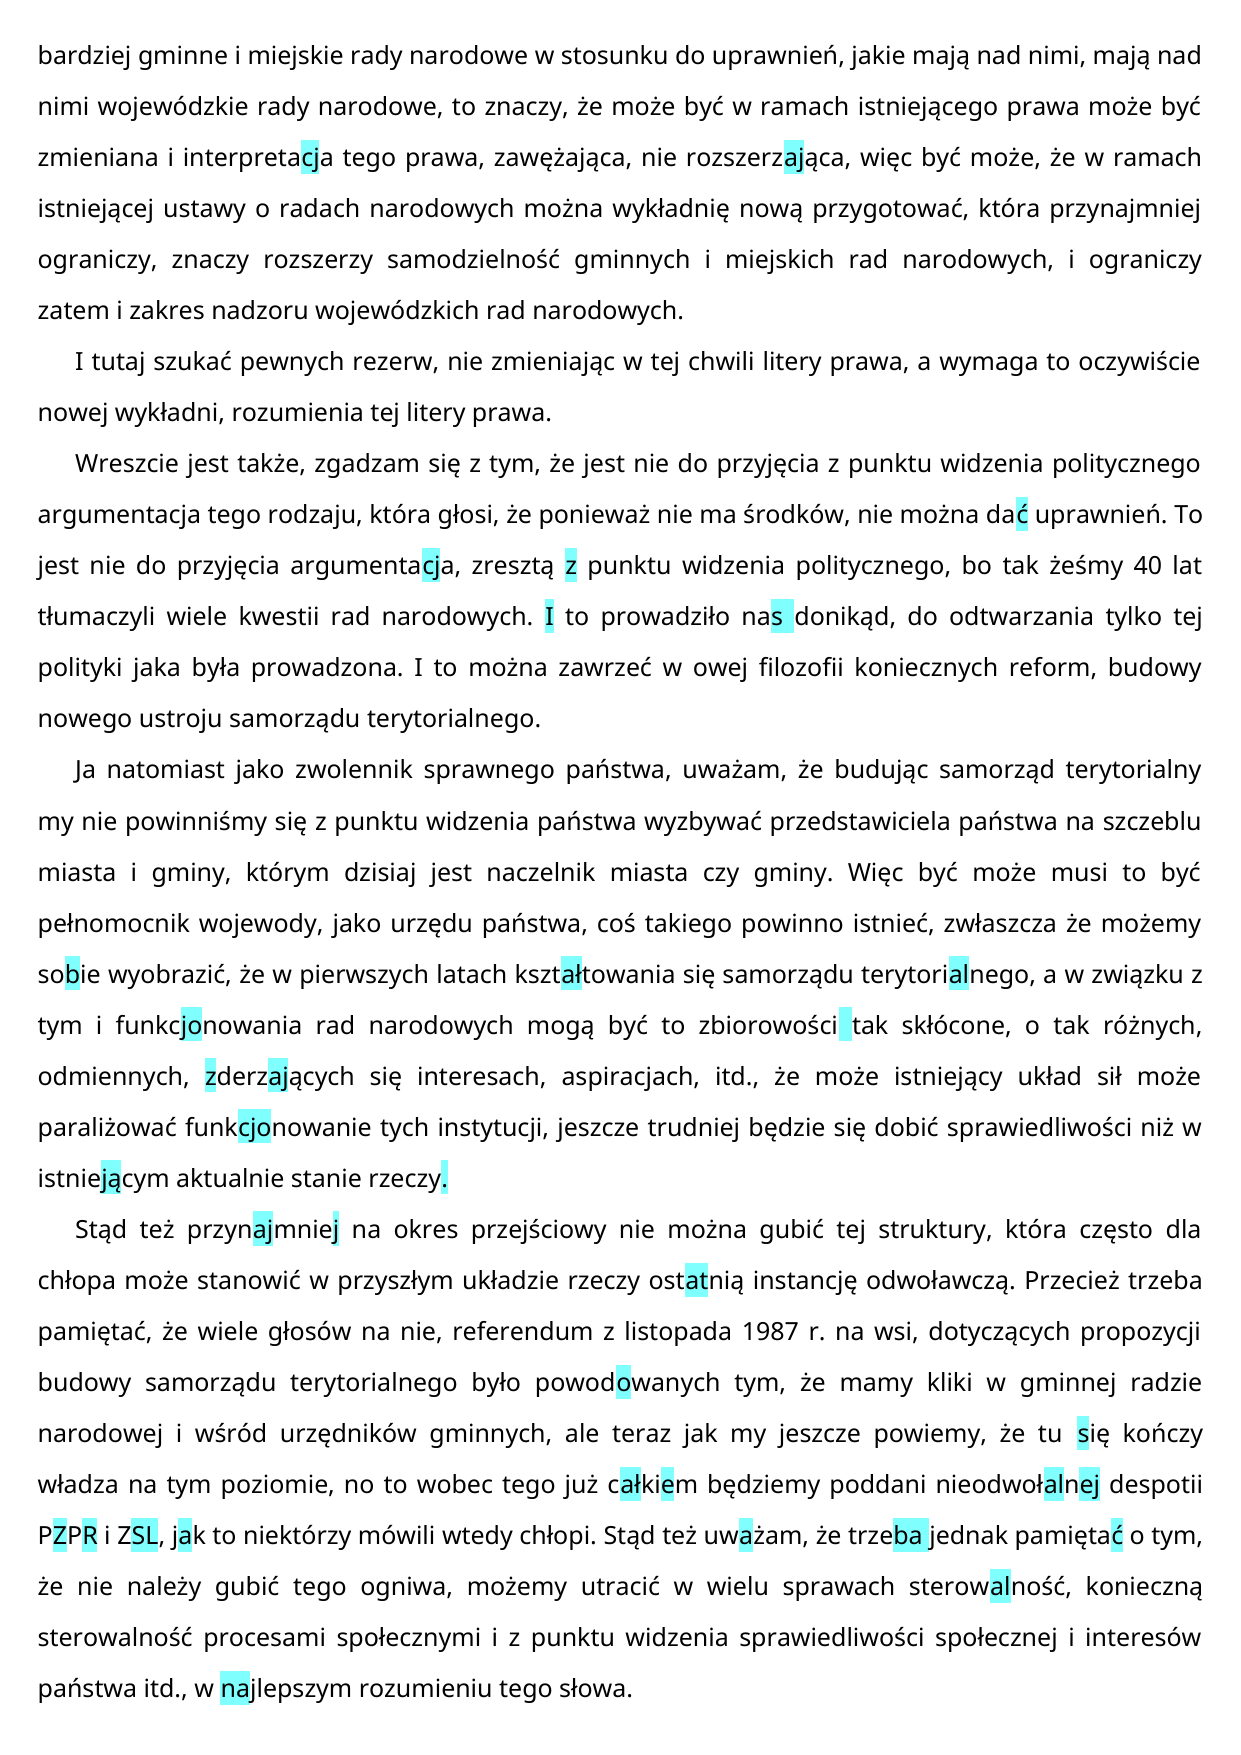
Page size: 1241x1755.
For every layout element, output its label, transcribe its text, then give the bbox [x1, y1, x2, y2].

text bardziej gminne i miejskie rady narodowe w stosunku do uprawnień, jakie mają nad nimi, mają nad nimi wojewódzkie rady narodowe, to znaczy, że może być w ramach istniejącego prawa może być zmieniana i interpretacja tego prawa, zawężająca, nie rozszerzająca, więc być może, że w ramach istniejącej ustawy o radach narodowych można wykładnię nową przygotować, która przynajmniej ograniczy, znaczy rozszerzy samodzielność gminnych i miejskich rad narodowych, i ograniczy zatem i zakres nadzoru wojewódzkich rad narodowych. [37, 37, 1203, 327]
text Ja natomiast jako zwolennik sprawnego państwa, uważam, że budując samorząd terytorialny my nie powinniśmy się z punktu widzenia państwa wyzbywać przedstawiciela państwa na szczeblu miasta i gminy, którym dzisiaj jest naczelnik miasta czy gminy. Więc być może musi to być pełnomocnik wojewody, jako urzędu państwa, coś takiego powinno istnieć, zwłaszcza że możemy sobie wyobrazić, że w pierwszych latach kształtowania się samorządu terytorialnego, a w związku z tym i funkcjonowania rad narodowych mogą być to zbiorowości tak skłócone, o tak różnych, odmiennych, zderzających się interesach, aspiracjach, itd., że może istniejący układ sił może paraliżować funkcjonowanie tych instytucji, jeszcze trudniej będzie się dobić sprawiedliwości niż w istniejącym aktualnie stanie rzeczy. [37, 752, 1203, 1194]
text I tutaj szukać pewnych rezerw, nie zmieniając w tej chwili litery prawa, a wymaga to oczywiście nowej wykładni, rozumienia tej litery prawa. [37, 344, 1203, 429]
text Wreszcie jest także, zgadzam się z tym, że jest nie do przyjęcia z punktu widzenia politycznego argumentacja tego rodzaju, która głosi, że ponieważ nie ma środków, nie można dać uprawnień. To jest nie do przyjęcia argumentacja, zresztą z punktu widzenia politycznego, bo tak żeśmy 40 lat tłumaczyli wiele kwestii rad narodowych. I to prowadziło nas donikąd, do odtwarzania tylko tej polityki jaka była prowadzona. I to można zawrzeć w owej filozofii koniecznych reform, budowy nowego ustroju samorządu terytorialnego. [37, 446, 1203, 735]
text Stąd też przynajmniej na okres przejściowy nie można gubić tej struktury, która często dla chłopa może stanowić w przyszłym układzie rzeczy ostatnią instancję odwoławczą. Przecież trzeba pamiętać, że wiele głosów na nie, referendum z listopada 1987 r. na wsi, dotyczących propozycji budowy samorządu terytorialnego było powodowanych tym, że mamy kliki w gminnej radzie narodowej i wśród urzędników gminnych, ale teraz jak my jeszcze powiemy, że tu się kończy władza na tym poziomie, no to wobec tego już całkiem będziemy poddani nieodwołalnej despotii PZPR i ZSL, jak to niektórzy mówili wtedy chłopi. Stąd też uważam, że trzeba jednak pamiętać o tym, że nie należy gubić tego ogniwa, możemy utracić w wielu sprawach sterowalność, konieczną sterowalność procesami społecznymi i z punktu widzenia sprawiedliwości społecznej i interesów państwa itd., w najlepszym rozumieniu tego słowa. [37, 1211, 1203, 1705]
